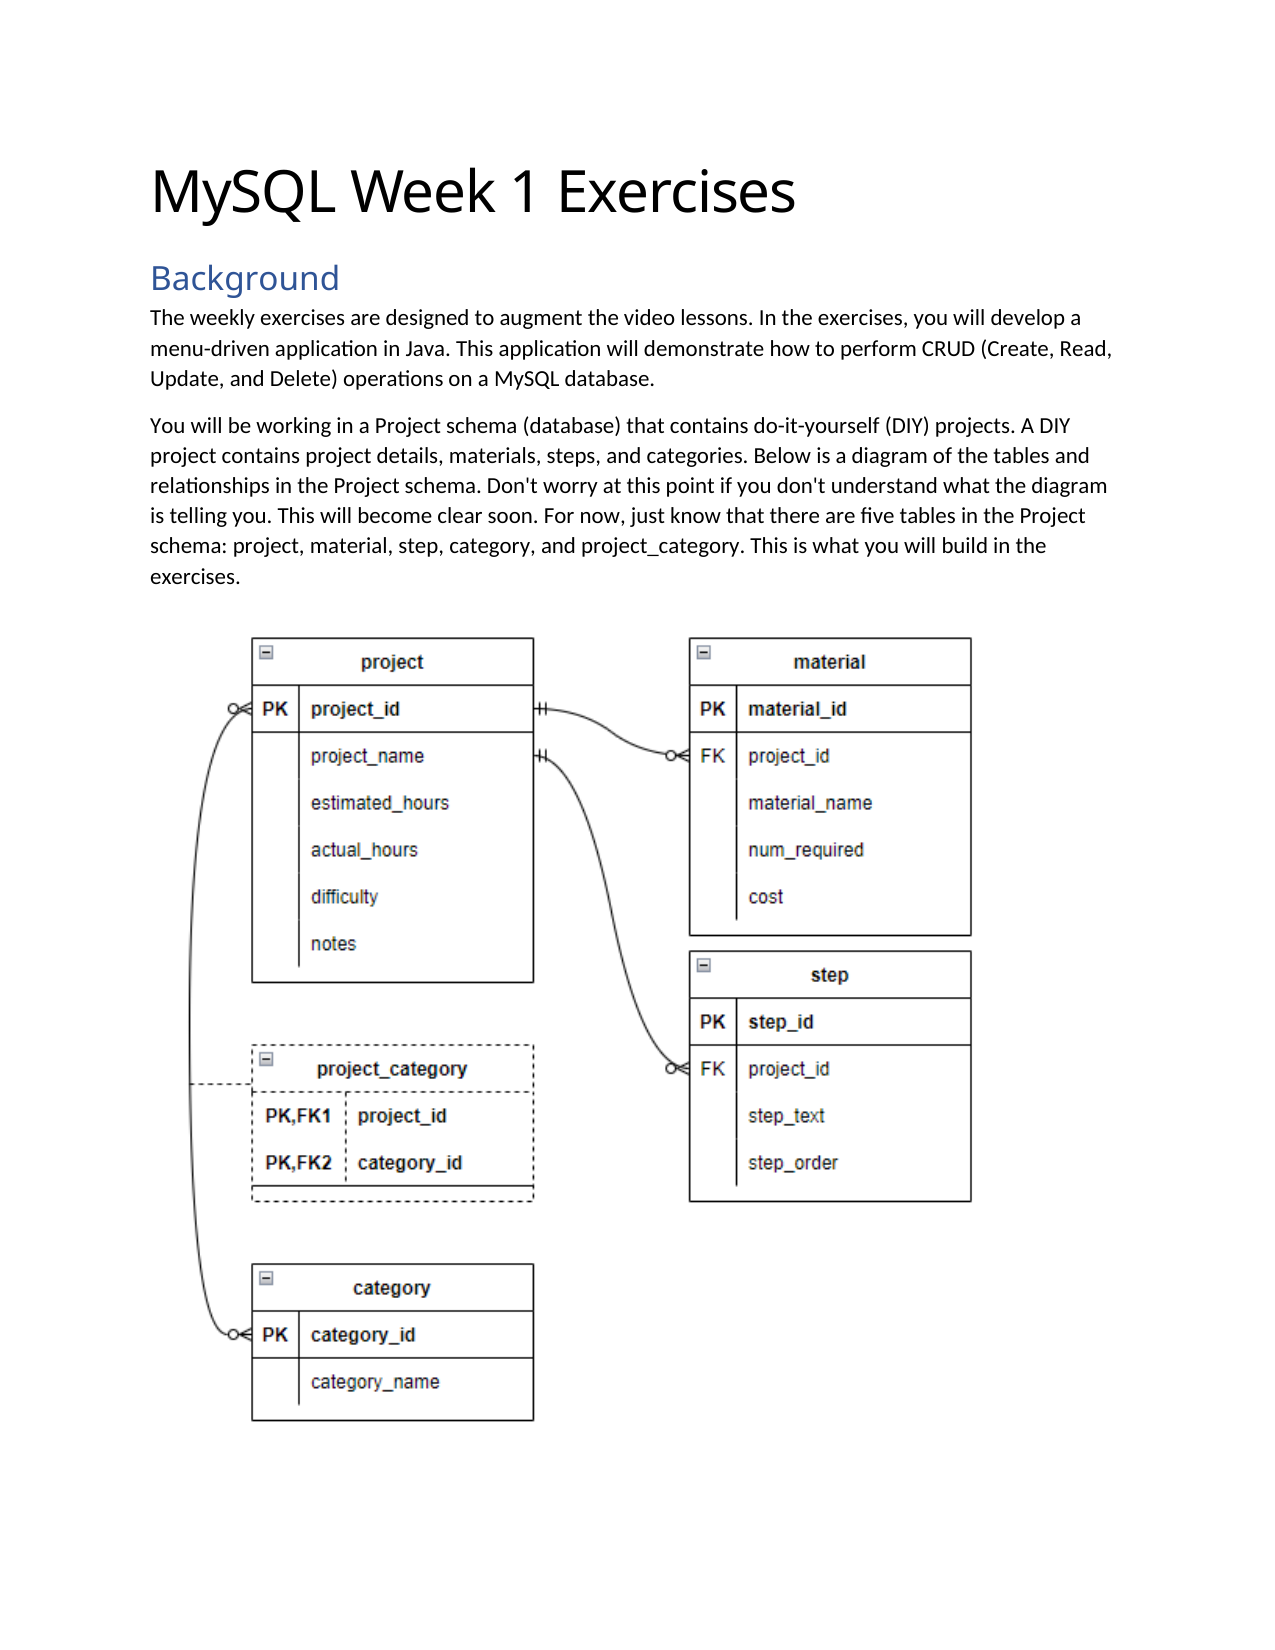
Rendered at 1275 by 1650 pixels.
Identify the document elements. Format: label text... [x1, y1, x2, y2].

subtitle Background [150, 254, 1125, 300]
text The weekly exercises are designed to augment the video lessons. In the exercises, you will develop a menu-driven application in Java. This application will demonstrate how to perform CRUD (Create, Read, Update, and Delete) operations on a MySQL database. [150, 303, 1125, 392]
title MySQL Week 1 Exercises [150, 150, 1125, 229]
picture [150, 608, 1008, 1456]
text You will be working in a Project schema (database) that contains do-it-yourself (DIY) projects. A DIY project contains project details, materials, steps, and categories. Below is a diagram of the tables and relationships in the Project schema. Don't worry at this point if you don't understand what the diagram is telling you. This will become clear soon. For now, just know that there are five tables in the Project schema: project, material, step, category, and project_category. This is what you will build in the exercises. [150, 411, 1125, 590]
